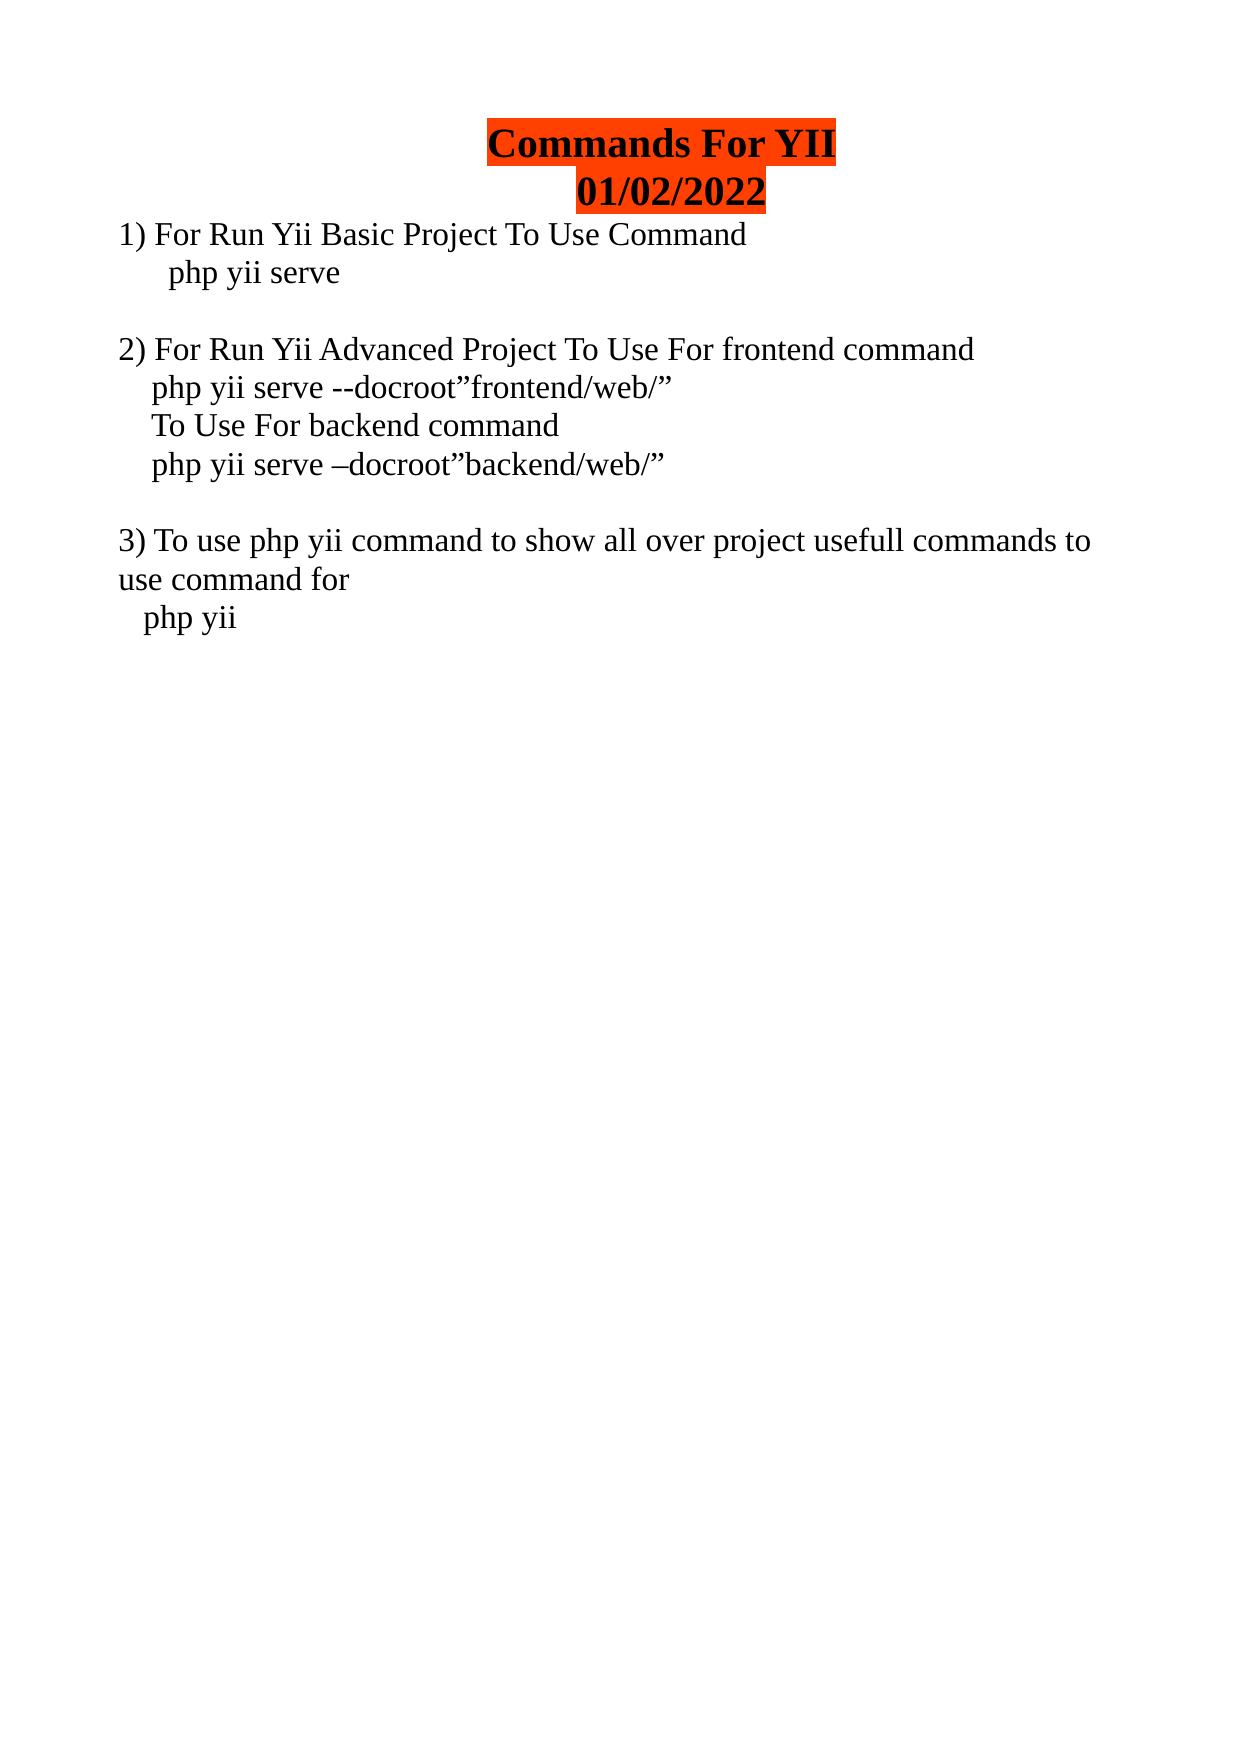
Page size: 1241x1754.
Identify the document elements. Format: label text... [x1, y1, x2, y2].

text 01/02/2022 [118, 166, 1122, 214]
text php yii serve –docroot”backend/web/” [118, 444, 1122, 482]
text php yii serve --docroot”frontend/web/” [118, 367, 1122, 406]
text Commands For YII [118, 118, 1122, 166]
text To Use For backend command [118, 406, 1122, 444]
text 3) To use php yii command to show all over project usefull commands to use command for [118, 521, 1122, 597]
text php yii [118, 597, 1122, 636]
text php yii serve [118, 252, 1122, 291]
text 1) For Run Yii Basic Project To Use Command [118, 214, 1122, 252]
text 2) For Run Yii Advanced Project To Use For frontend command [118, 329, 1122, 367]
